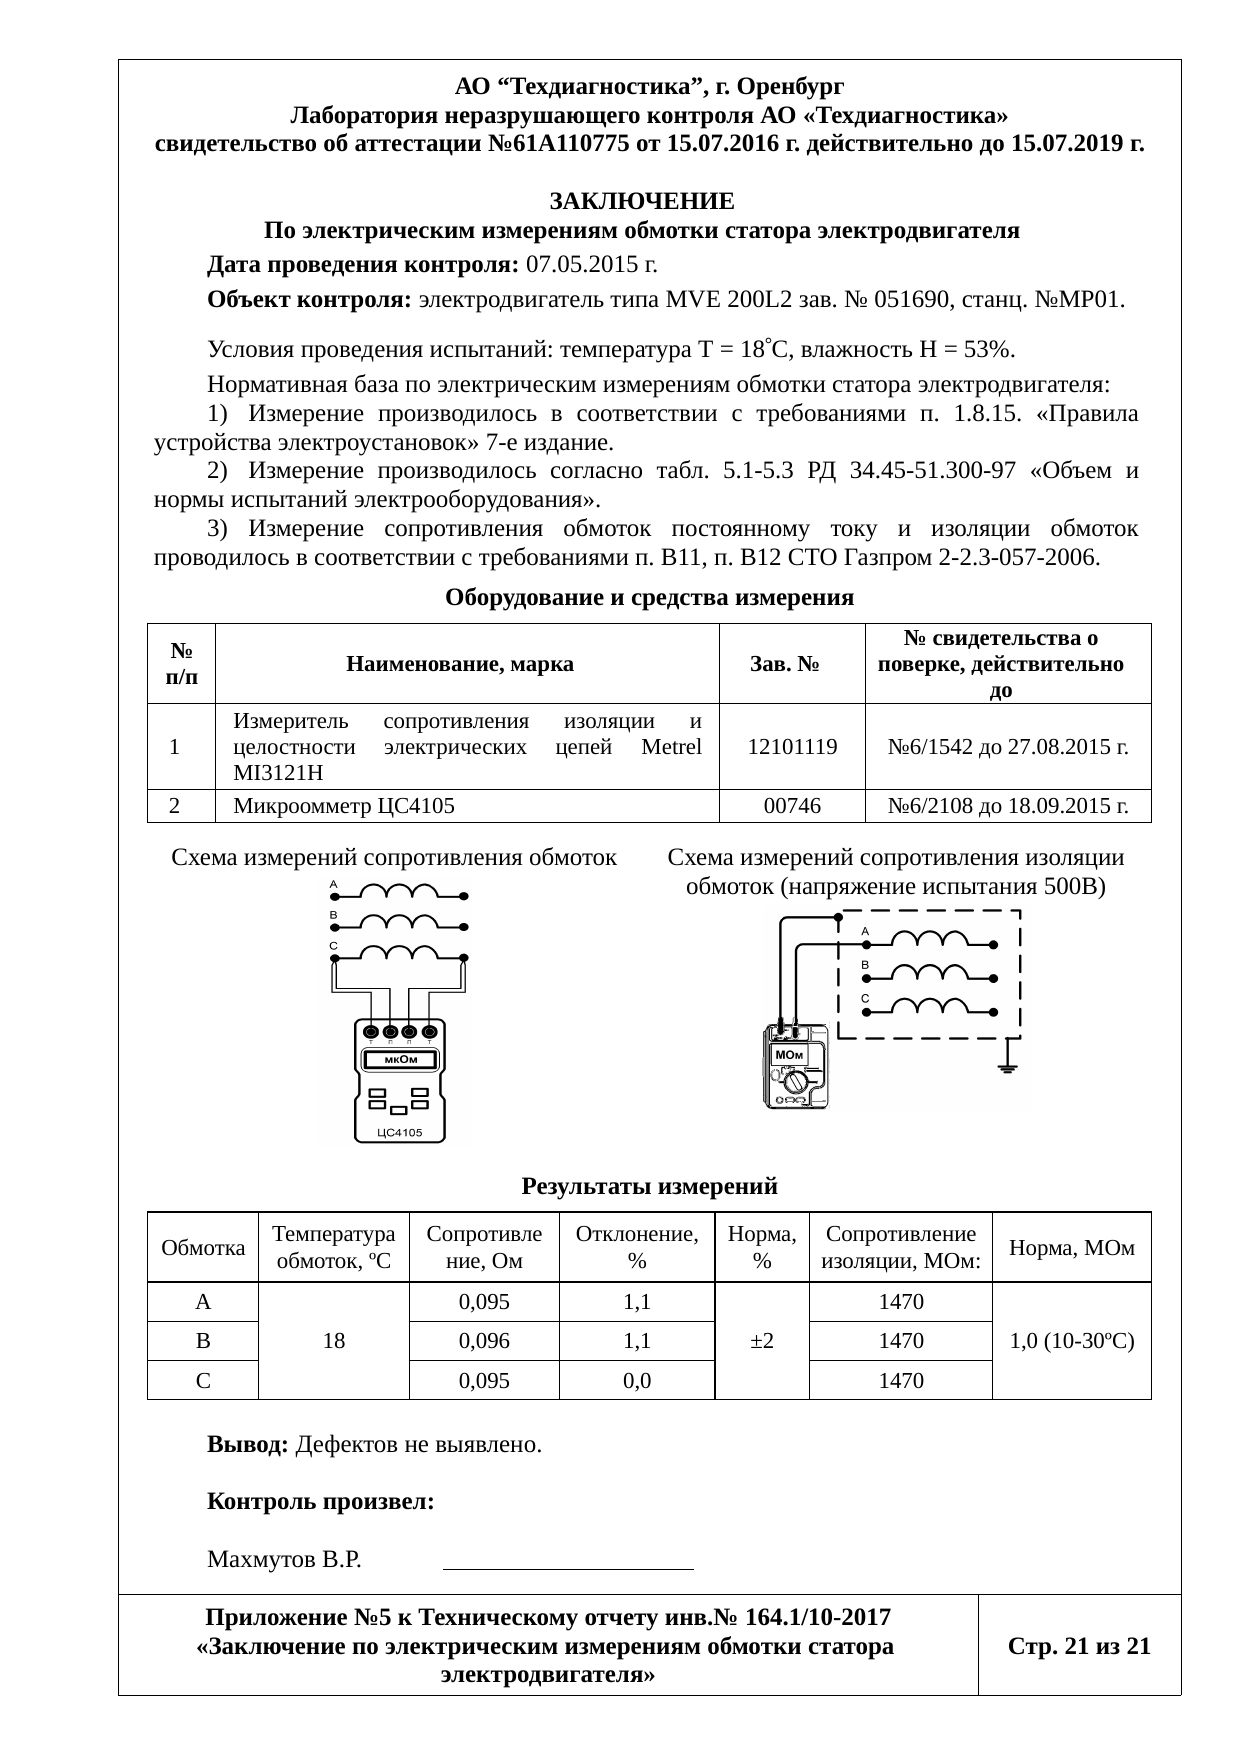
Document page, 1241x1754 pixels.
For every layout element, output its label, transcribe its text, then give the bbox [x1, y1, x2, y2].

table_header Норма, МОм [993, 1213, 1151, 1281]
text Оборудование и средства измерения [154, 582, 1146, 611]
table_cell 0,095 [410, 1283, 559, 1321]
table_header Сопротивление, Ом [410, 1213, 559, 1281]
text 3) Измерение сопротивления обмоток постоянному току и изоляции обмоток проводилось в соответствии с требованиями п. В11, п. В12 СТО Газпром 2-2.3-057-2006. [154, 513, 1140, 570]
text Дата проведения контроля: 07.05.2015 г. [154, 249, 1140, 278]
table_header Отклонение, % [560, 1213, 714, 1281]
table_cell 18 [259, 1283, 409, 1399]
text 1) Измерение производилось в соответствии с требованиями п. 1.8.15. «Правила устройства электроустановок» 7-е издание. [154, 398, 1140, 455]
table_cell 0,096 [410, 1322, 559, 1360]
picture [761, 905, 1031, 1111]
table_cell В [148, 1322, 258, 1360]
table_cell 00746 [720, 790, 865, 822]
table_cell 1470 [810, 1361, 992, 1399]
text Вывод: Дефектов не выявлено. [154, 1429, 1140, 1458]
text Условия проведения испытаний: температура Т = 18С, влажность H = 53%. [154, 334, 1140, 363]
table_cell А [148, 1283, 258, 1321]
table_cell №6/1542 до 27.08.2015 г. [866, 704, 1151, 789]
text Лаборатория неразрушающего контроля АО «Техдиагностика» [154, 100, 1146, 128]
text Махмутов В.Р. [154, 1544, 1140, 1573]
table_header Обмотка [148, 1213, 258, 1281]
picture [316, 876, 473, 1147]
text 2) Измерение производилось согласно табл. 5.1-5.3 РД 34.45-51.300-97 «Объем и нормы испытаний электрооборудования». [154, 455, 1140, 513]
table_cell Измеритель сопротивления изоляции и целостности электрических цепей Metrel MI3121H [216, 704, 719, 789]
table_cell 12101119 [720, 704, 865, 789]
table_header Сопротивление изоляции, МОм: [810, 1213, 992, 1281]
table_cell №6/2108 до 18.09.2015 г. [866, 790, 1151, 822]
table_cell ±2 [716, 1283, 809, 1399]
table_cell 1,1 [560, 1283, 714, 1321]
table_cell 1470 [810, 1283, 992, 1321]
text Объект контроля: электродвигатель типа MVE 200L2 зав. № 051690, станц. №MP01. [154, 284, 1140, 313]
table_cell 1,0 (10-30ºС) [993, 1283, 1151, 1399]
text Заключение [148, 186, 1137, 215]
table_cell 1,1 [560, 1322, 714, 1360]
table_header Наименование, марка [216, 624, 719, 703]
table_cell 0,095 [410, 1361, 559, 1399]
table_header Схема измерений сопротивления обмоток [148, 842, 655, 1159]
table_header Температура обмоток, ºС [259, 1213, 409, 1281]
text АО “Техдиагностика”, г. Оренбург [154, 71, 1146, 100]
table_cell 0,0 [560, 1361, 714, 1399]
table_cell Микроомметр ЦС4105 [216, 790, 719, 822]
table_header Зав. № [720, 624, 865, 703]
table_cell С [148, 1361, 258, 1399]
table_header № п/п [148, 624, 215, 703]
table_cell 1 [148, 704, 215, 789]
text По электрическим измерениям обмотки статора электродвигателя [148, 215, 1137, 243]
text свидетельство об аттестации №61А110775 от 15.07.2016 г. действительно до 15.07.2019 г. [154, 128, 1146, 157]
table_cell 2 [148, 790, 215, 822]
text Результаты измерений [154, 1171, 1146, 1199]
table_header Норма, % [716, 1213, 809, 1281]
table_header № свидетельства о поверке, действительно до [866, 624, 1151, 703]
text Контроль произвел: [154, 1486, 1140, 1515]
table_header Схема измерений сопротивления изоляции обмоток (напряжение испытания 500В) [655, 842, 1152, 1159]
text Нормативная база по электрическим измерениям обмотки статора электродвигателя: [154, 369, 1140, 398]
table_cell 1470 [810, 1322, 992, 1360]
